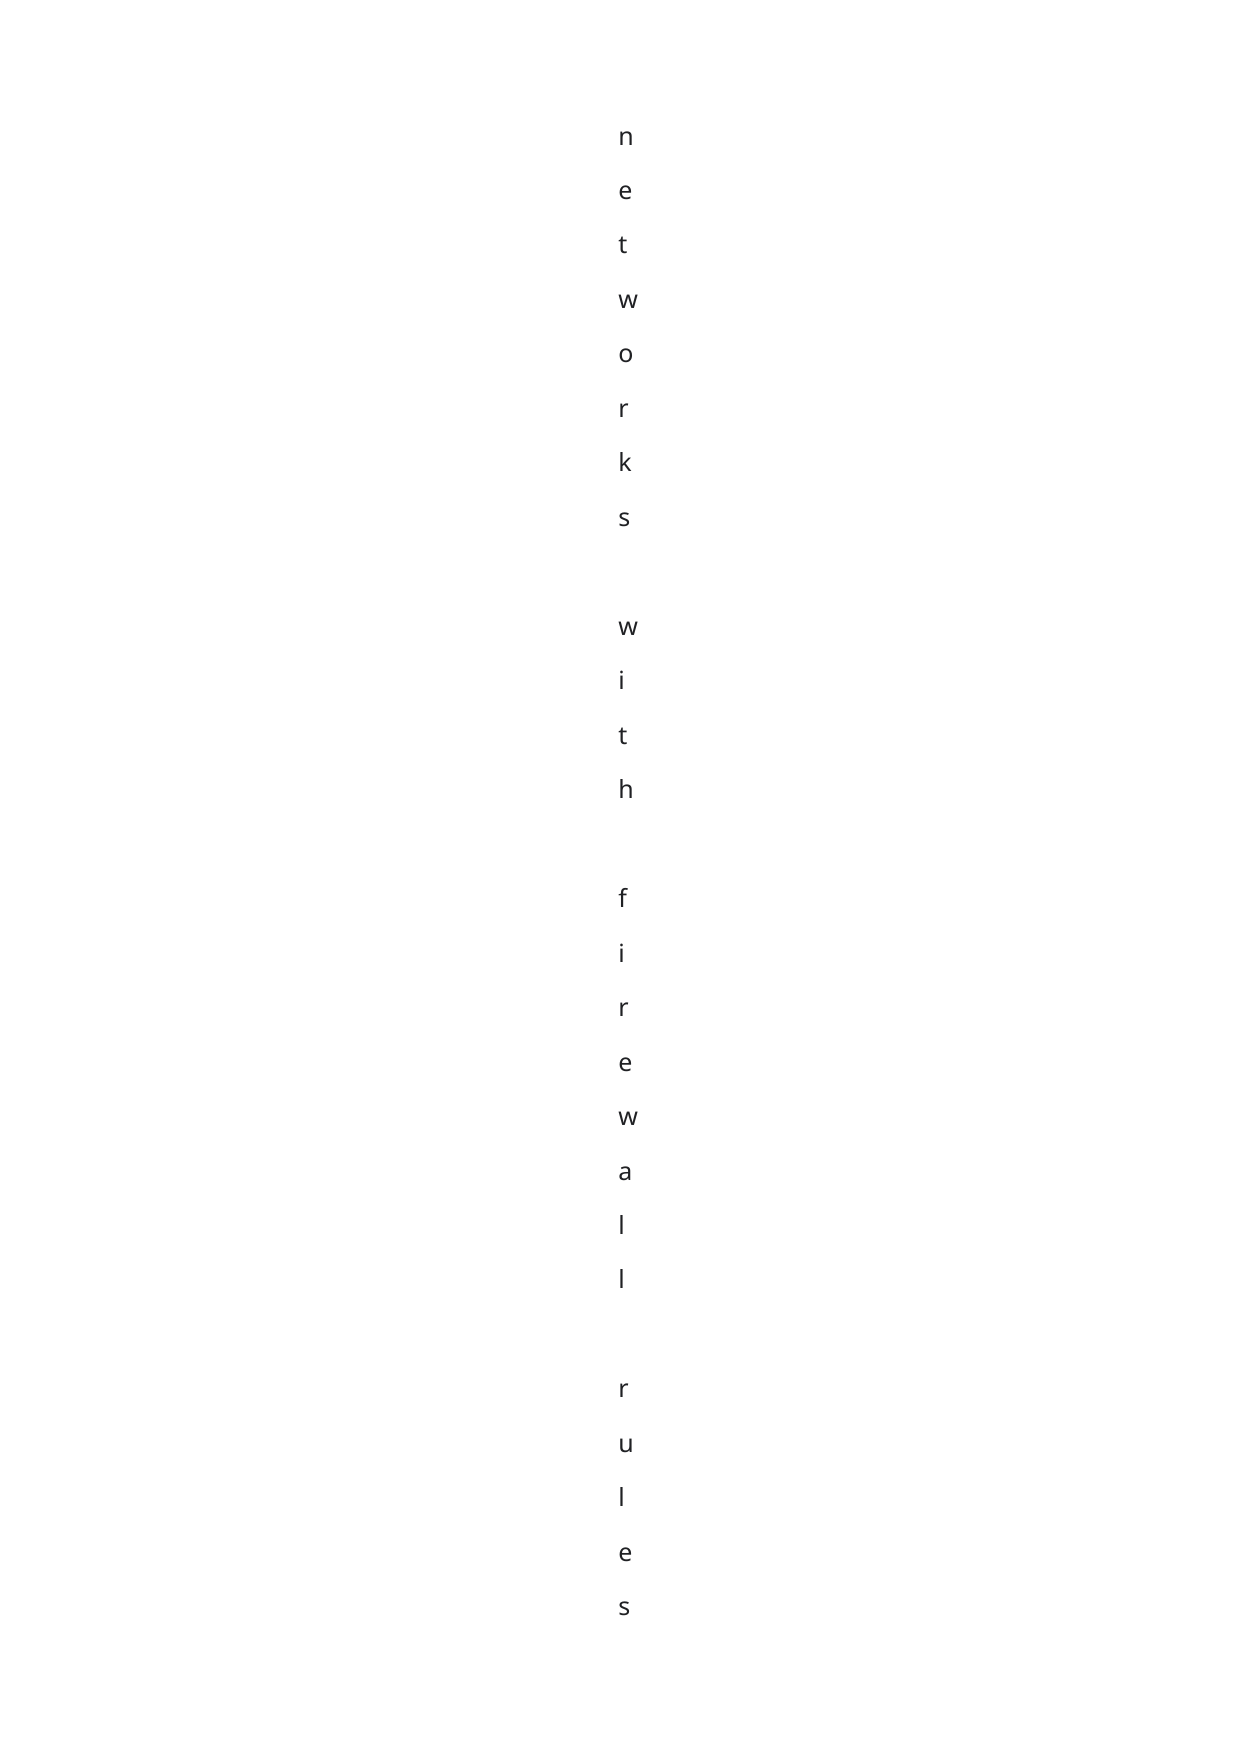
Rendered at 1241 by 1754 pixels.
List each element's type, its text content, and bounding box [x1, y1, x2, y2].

list Create custom mode VPC networks with firewall rules [618, 895, 622, 1623]
list Create custom mode VPC networks with firewall rules [618, 241, 622, 731]
